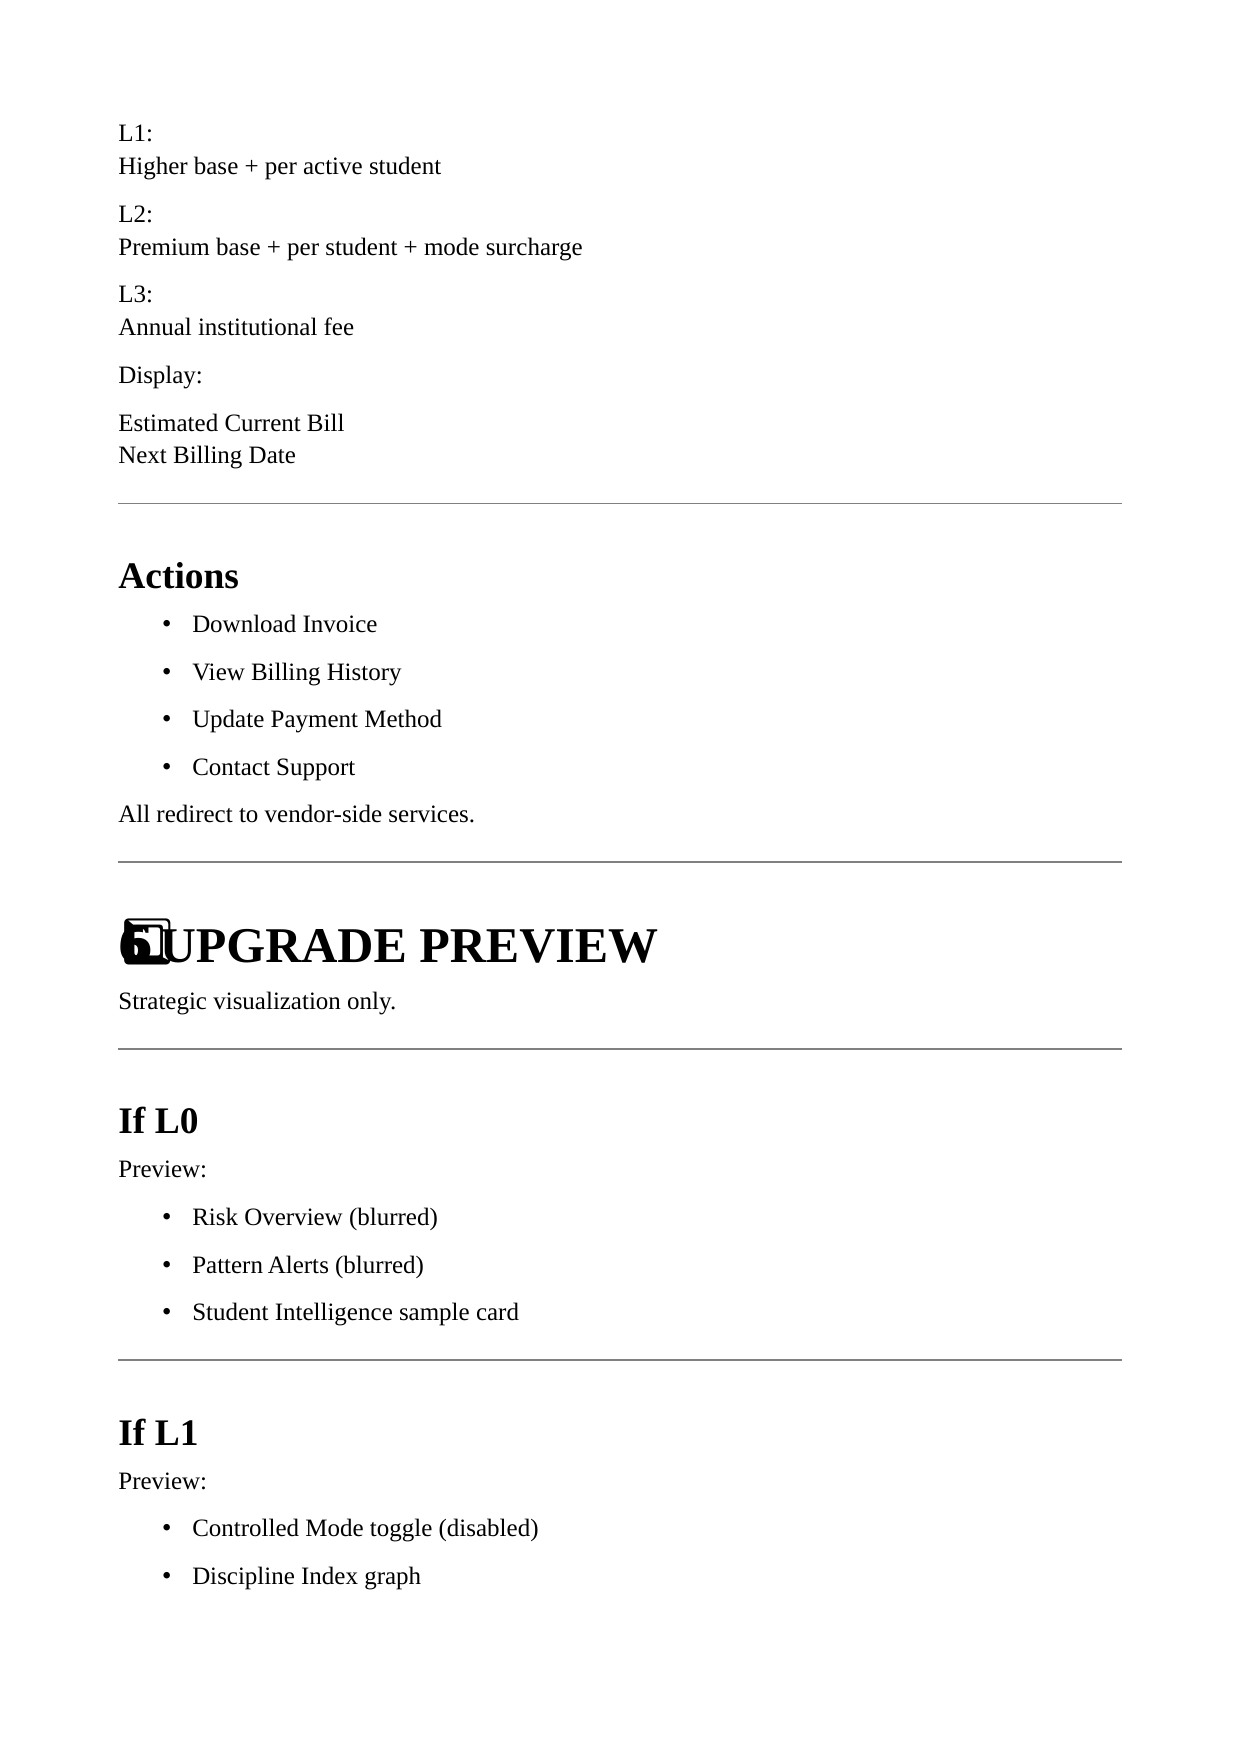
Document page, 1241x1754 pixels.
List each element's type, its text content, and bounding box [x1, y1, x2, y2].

text L2: Premium base + per student + mode surcharge [118, 199, 1122, 261]
list Update Payment Method [162, 704, 1122, 733]
text L1: Higher base + per active student [118, 118, 1122, 180]
text Preview: [118, 1154, 1122, 1183]
list Download Invoice [162, 609, 1122, 638]
subtitle Actions [118, 553, 1122, 596]
list Contact Support [162, 752, 1122, 781]
list Controlled Mode toggle (disabled) [162, 1513, 1122, 1542]
text All redirect to vendor-side services. [118, 799, 1122, 828]
list Risk Overview (blurred) [162, 1202, 1122, 1231]
list View Billing History [162, 657, 1122, 685]
subtitle If L1 [118, 1410, 1122, 1453]
text Preview: [118, 1466, 1122, 1494]
list Discipline Index graph [162, 1561, 1122, 1590]
text L3: Annual institutional fee [118, 279, 1122, 341]
subtitle 6️⃣ UPGRADE PREVIEW [118, 916, 1122, 974]
list Pattern Alerts (blurred) [162, 1250, 1122, 1278]
text Estimated Current Bill Next Billing Date [118, 408, 1122, 469]
list Student Intelligence sample card [162, 1297, 1122, 1326]
text Strategic visualization only. [118, 986, 1122, 1015]
text Display: [118, 360, 1122, 389]
subtitle If L0 [118, 1099, 1122, 1142]
